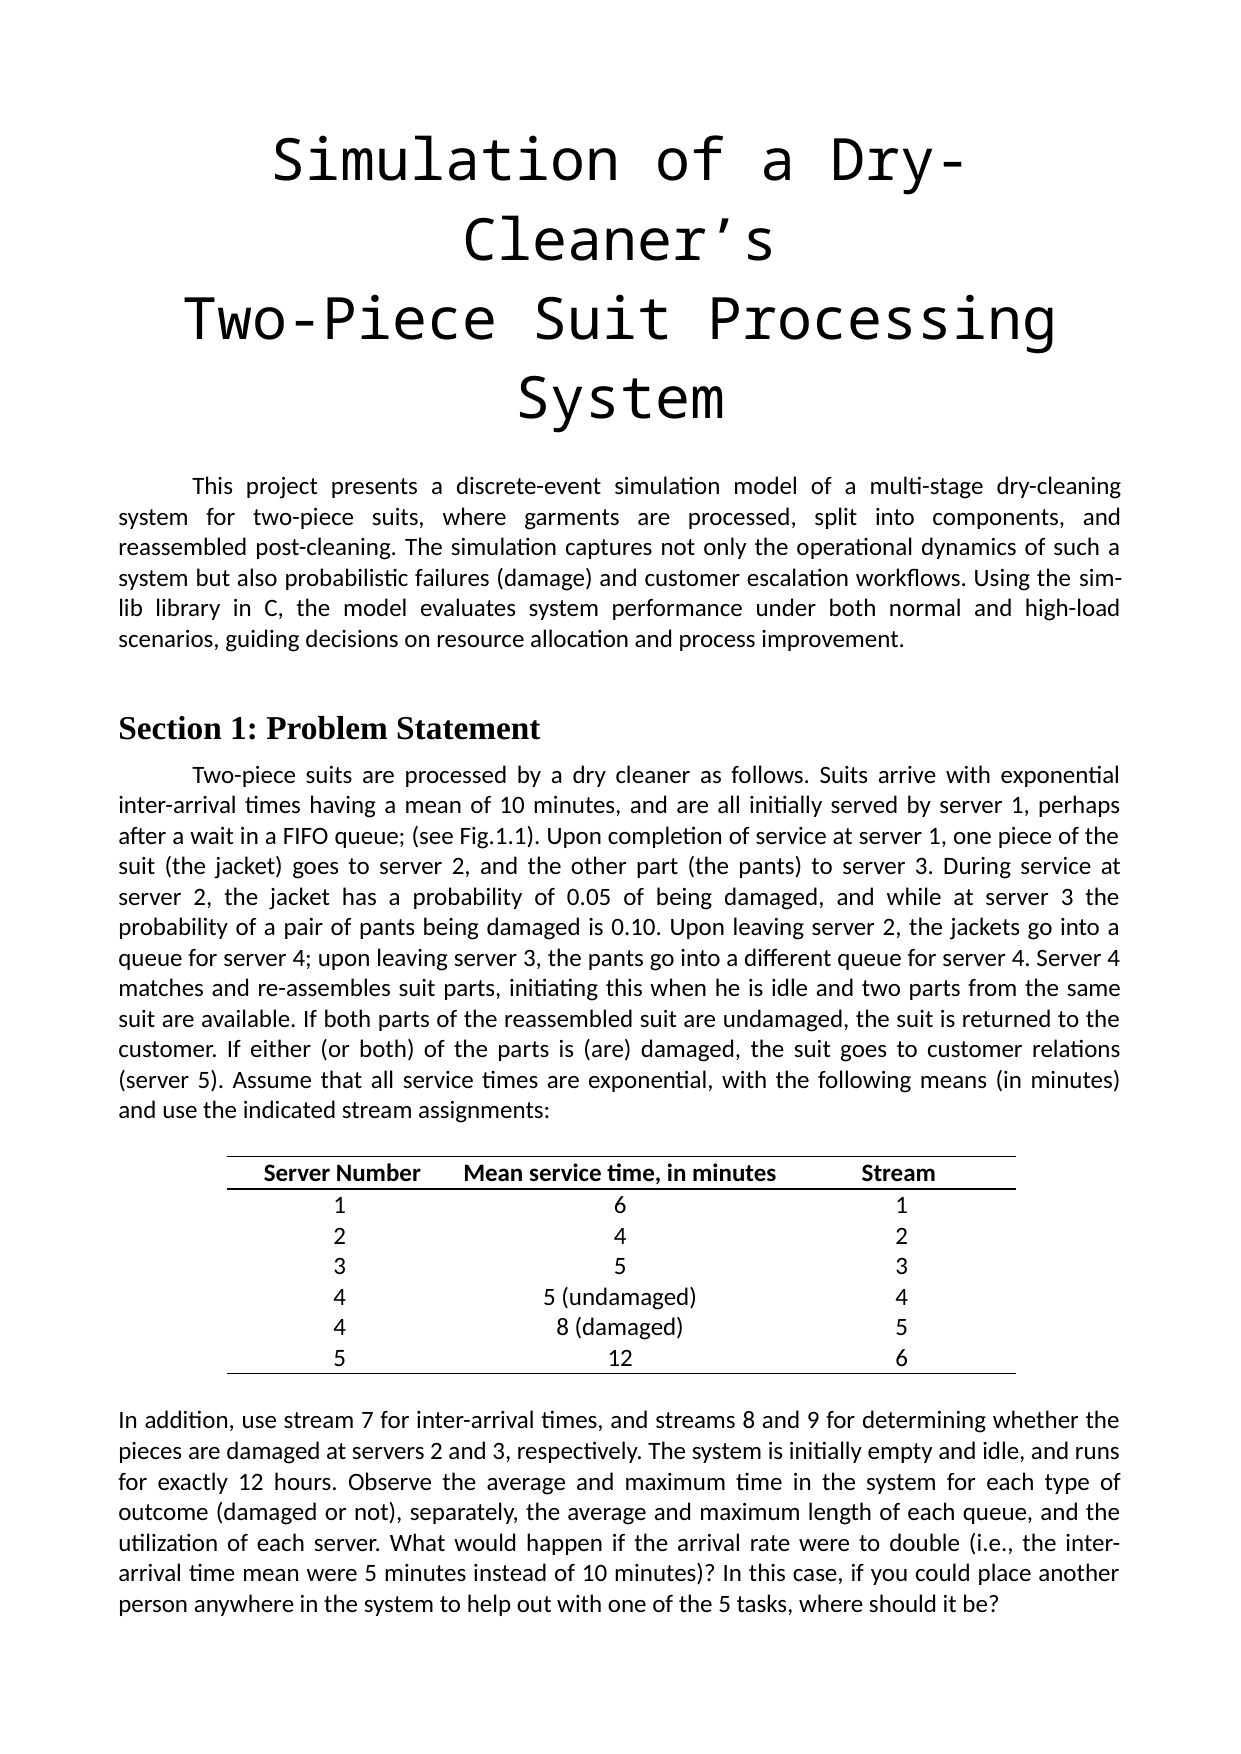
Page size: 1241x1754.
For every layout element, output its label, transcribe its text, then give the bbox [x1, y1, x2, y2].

table_cell 4 [452, 1220, 787, 1250]
table_cell 5 (undamaged) [452, 1281, 787, 1311]
text In addition, use stream 7 for inter-arrival times, and streams 8 and 9 for determining whether the pieces are damaged at servers 2 and 3, respectively. The system is initially empty and idle, and runs for exactly 12 hours. Observe the average and maximum time in the system for each type of outcome (damaged or not), separately, the average and maximum length of each queue, and the utilization of each server. What would happen if the arrival rate were to double (i.e., the inter-arrival time mean were 5 minutes instead of 10 minutes)? In this case, if you could place another person anywhere in the system to help out with one of the 5 tasks, where should it be? [118, 1404, 1122, 1618]
text Simulation of a Dry-Cleaner’s [118, 118, 1122, 277]
text Two-Piece Suit Processing System [118, 277, 1122, 436]
table_header Stream [787, 1157, 1016, 1188]
table_cell 5 [787, 1311, 1016, 1342]
table_cell 2 [787, 1220, 1016, 1250]
table_header Server Number [227, 1157, 452, 1188]
table_cell 4 [227, 1281, 452, 1311]
table_cell 4 [787, 1281, 1016, 1311]
table_cell 3 [787, 1250, 1016, 1281]
table_cell 4 [227, 1311, 452, 1342]
subtitle Section 1: Problem Statement [118, 708, 1122, 746]
table_cell 5 [452, 1250, 787, 1281]
table_cell 6 [787, 1342, 1016, 1372]
table_cell 6 [452, 1190, 787, 1220]
table_cell 8 (damaged) [452, 1311, 787, 1342]
table_cell 2 [227, 1220, 452, 1250]
table_cell 1 [227, 1190, 452, 1220]
text Two-piece suits are processed by a dry cleaner as follows. Suits arrive with exponential inter-arrival times having a mean of 10 minutes, and are all initially served by server 1, perhaps after a wait in a FIFO queue; (see Fig.1.1). Upon completion of service at server 1, one piece of the suit (the jacket) goes to server 2, and the other part (the pants) to server 3. During service at server 2, the jacket has a probability of 0.05 of being damaged, and while at server 3 the probability of a pair of pants being damaged is 0.10. Upon leaving server 2, the jackets go into a queue for server 4; upon leaving server 3, the pants go into a different queue for server 4. Server 4 matches and re-assembles suit parts, initiating this when he is idle and two parts from the same suit are available. If both parts of the reassembled suit are undamaged, the suit is returned to the customer. If either (or both) of the parts is (are) damaged, the suit goes to customer relations (server 5). Assume that all service times are exponential, with the following means (in minutes) and use the indicated stream assignments: [118, 759, 1122, 1125]
table_cell 3 [227, 1250, 452, 1281]
table_header Mean service time, in minutes [452, 1157, 787, 1188]
text This project presents a discrete-event simulation model of a multi-stage dry-cleaning system for two-piece suits, where garments are processed, split into components, and reassembled post-cleaning. The simulation captures not only the operational dynamics of such a system but also probabilistic failures (damage) and customer escalation workflows. Using the sim-lib library in C, the model evaluates system performance under both normal and high-load scenarios, guiding decisions on resource allocation and process improvement. [118, 470, 1122, 653]
table_cell 5 [227, 1342, 452, 1372]
table_cell 1 [787, 1190, 1016, 1220]
table_cell 12 [452, 1342, 787, 1372]
